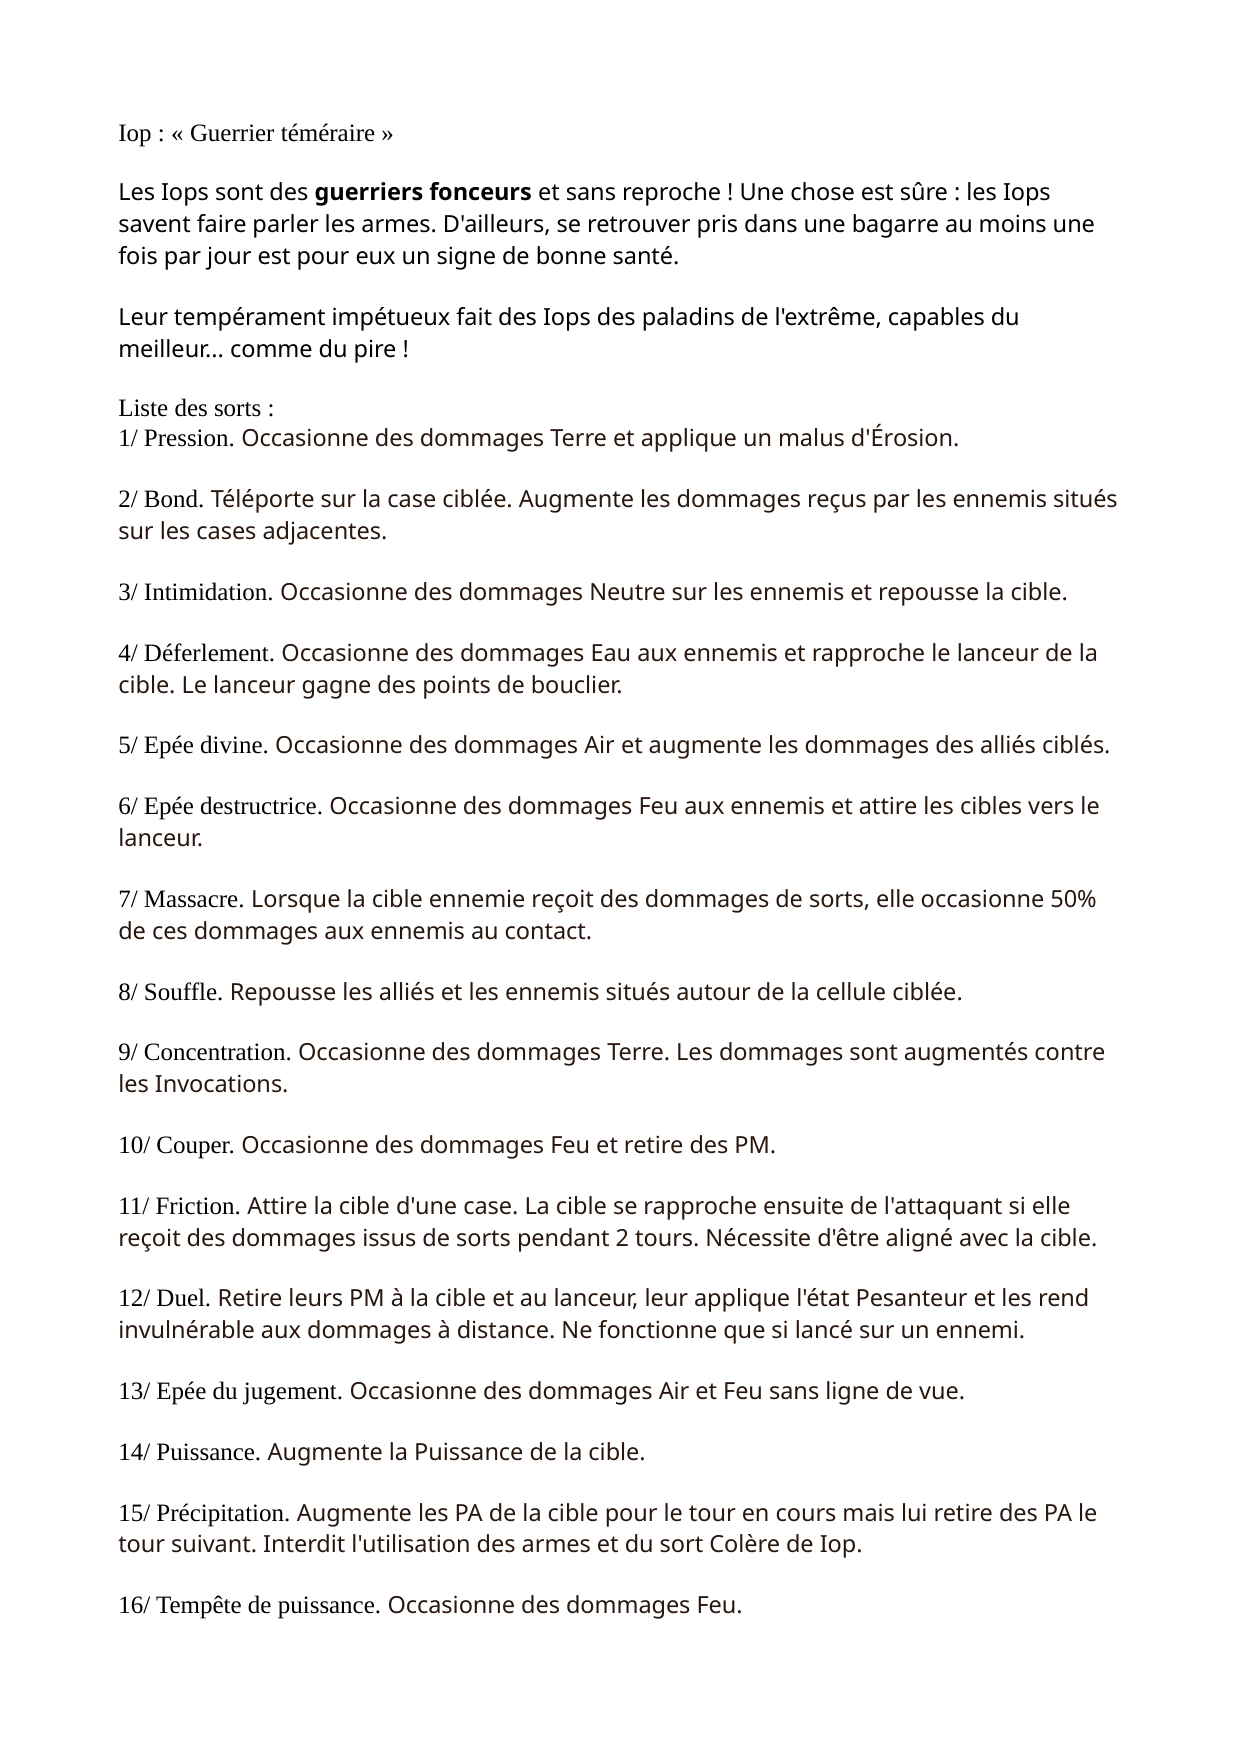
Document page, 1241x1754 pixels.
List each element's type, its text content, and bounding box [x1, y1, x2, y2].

text 10/ Couper. Occasionne des dommages Feu et retire des PM. [118, 1128, 1122, 1160]
text 16/ Tempête de puissance. Occasionne des dommages Feu. [118, 1588, 1122, 1621]
text 7/ Massacre. Lorsque la cible ennemie reçoit des dommages de sorts, elle occasionne 50% de ces dommages aux ennemis au contact. [118, 882, 1122, 946]
text 14/ Puissance. Augmente la Puissance de la cible. [118, 1435, 1122, 1467]
text Iop : « Guerrier téméraire » [118, 118, 1122, 147]
text 5/ Epée divine. Occasionne des dommages Air et augmente les dommages des alliés ciblés. [118, 729, 1122, 761]
text 13/ Epée du jugement. Occasionne des dommages Air et Feu sans ligne de vue. [118, 1374, 1122, 1406]
text 4/ Déferlement. Occasionne des dommages Eau aux ennemis et rapproche le lanceur de la cible. Le lanceur gagne des points de bouclier. [118, 636, 1122, 700]
text 3/ Intimidation. Occasionne des dommages Neutre sur les ennemis et repousse la cible. [118, 575, 1122, 607]
text Les Iops sont des guerriers fonceurs et sans reproche ! Une chose est sûre : les Iops savent faire parler les armes. D'ailleurs, se retrouver pris dans une bagarre au moins une fois par jour est pour eux un signe de bonne santé. Leur tempérament impétueux fait des Iops des paladins de l'extrême, capables du meilleur... comme du pire ! [118, 176, 1122, 364]
text 2/ Bond. Téléporte sur la case ciblée. Augmente les dommages reçus par les ennemis situés sur les cases adjacentes. [118, 482, 1122, 546]
text 15/ Précipitation. Augmente les PA de la cible pour le tour en cours mais lui retire des PA le tour suivant. Interdit l'utilisation des armes et du sort Colère de Iop. [118, 1496, 1122, 1560]
text 9/ Concentration. Occasionne des dommages Terre. Les dommages sont augmentés contre les Invocations. [118, 1036, 1122, 1099]
text 8/ Souffle. Repousse les alliés et les ennemis situés autour de la cellule ciblée. [118, 975, 1122, 1007]
text 1/ Pression. Occasionne des dommages Terre et applique un malus d'Érosion. [118, 422, 1122, 454]
text 11/ Friction. Attire la cible d'une case. La cible se rapproche ensuite de l'attaquant si elle reçoit des dommages issus de sorts pendant 2 tours. Nécessite d'être aligné avec la cible. [118, 1189, 1122, 1253]
text 12/ Duel. Retire leurs PM à la cible et au lanceur, leur applique l'état Pesanteur et les rend invulnérable aux dommages à distance. Ne fonctionne que si lancé sur un ennemi. [118, 1282, 1122, 1346]
text 6/ Epée destructrice. Occasionne des dommages Feu aux ennemis et attire les cibles vers le lanceur. [118, 789, 1122, 853]
text Liste des sorts : [118, 393, 1122, 422]
